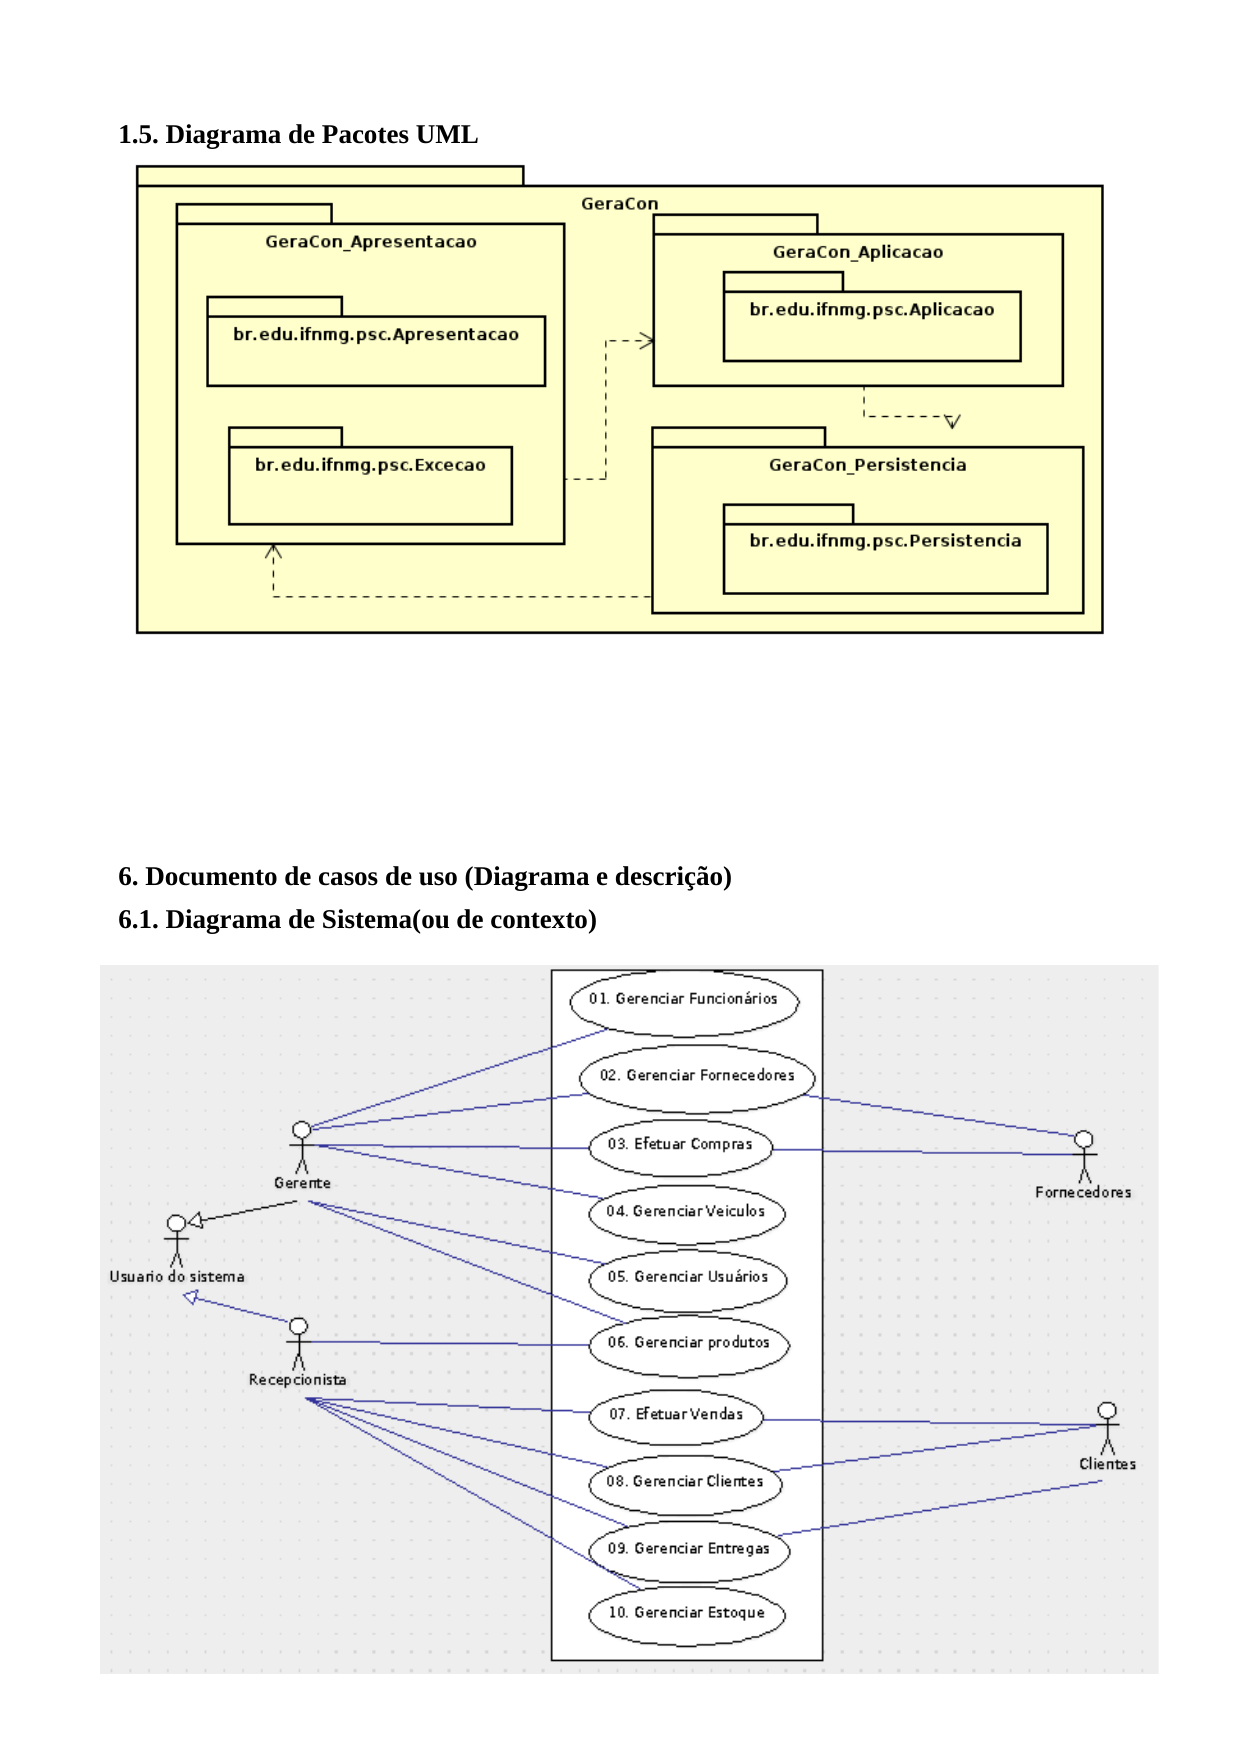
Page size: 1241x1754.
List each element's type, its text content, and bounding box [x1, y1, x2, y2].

picture [100, 965, 1159, 1674]
subtitle 6.1. Diagrama de Sistema(ou de contexto) [118, 903, 1122, 934]
subtitle 6. Documento de casos de uso (Diagrama e descrição) [118, 860, 1122, 891]
picture [131, 161, 1109, 642]
subtitle 1.5. Diagrama de Pacotes UML [118, 118, 1122, 149]
